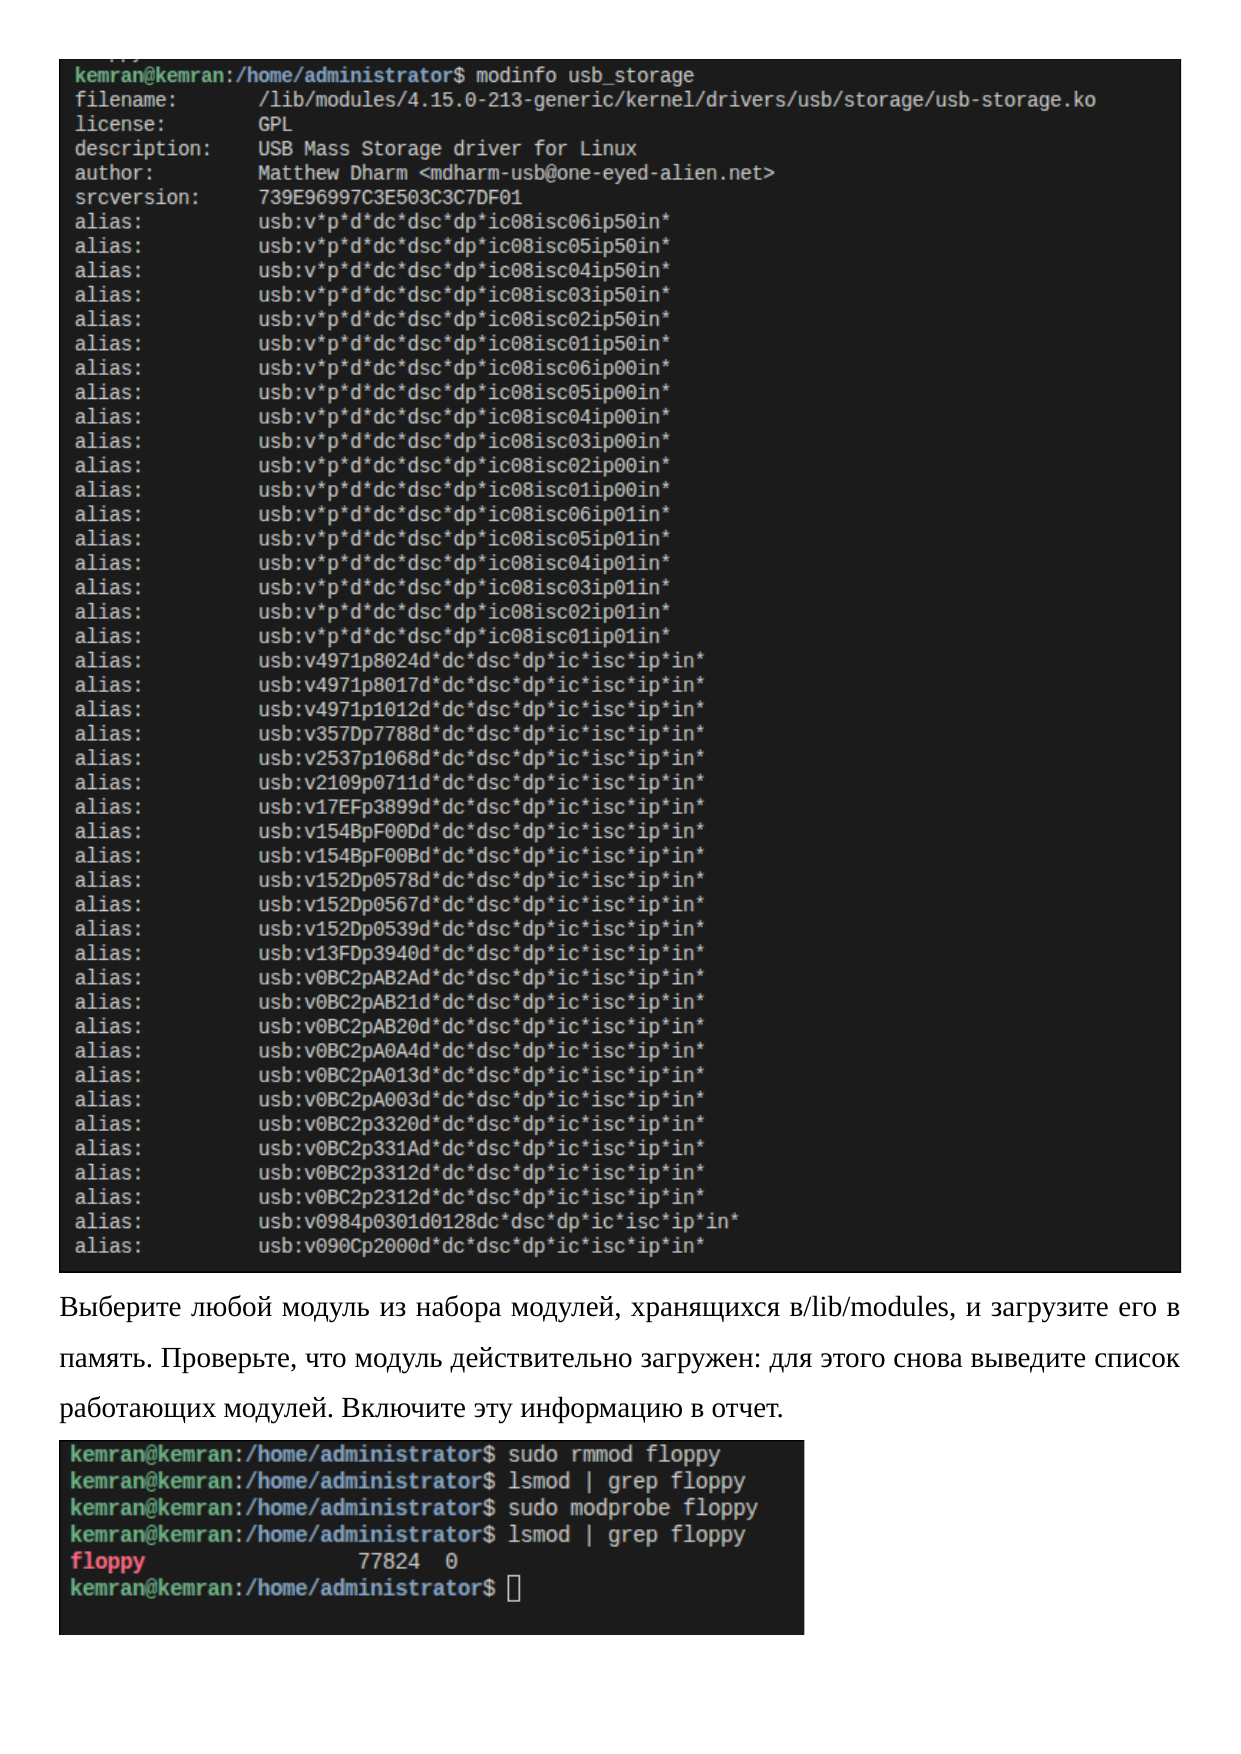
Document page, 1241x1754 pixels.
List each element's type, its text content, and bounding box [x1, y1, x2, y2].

picture [59, 59, 1182, 1273]
picture [59, 1440, 805, 1635]
text Выберите любой модуль из набора модулей, хранящихся в/lib/modules, и загрузите его в память. Проверьте, что модуль действительно загружен: для этого снова выведите список работающих модулей. Включите эту информацию в отчет. [59, 1289, 1181, 1424]
